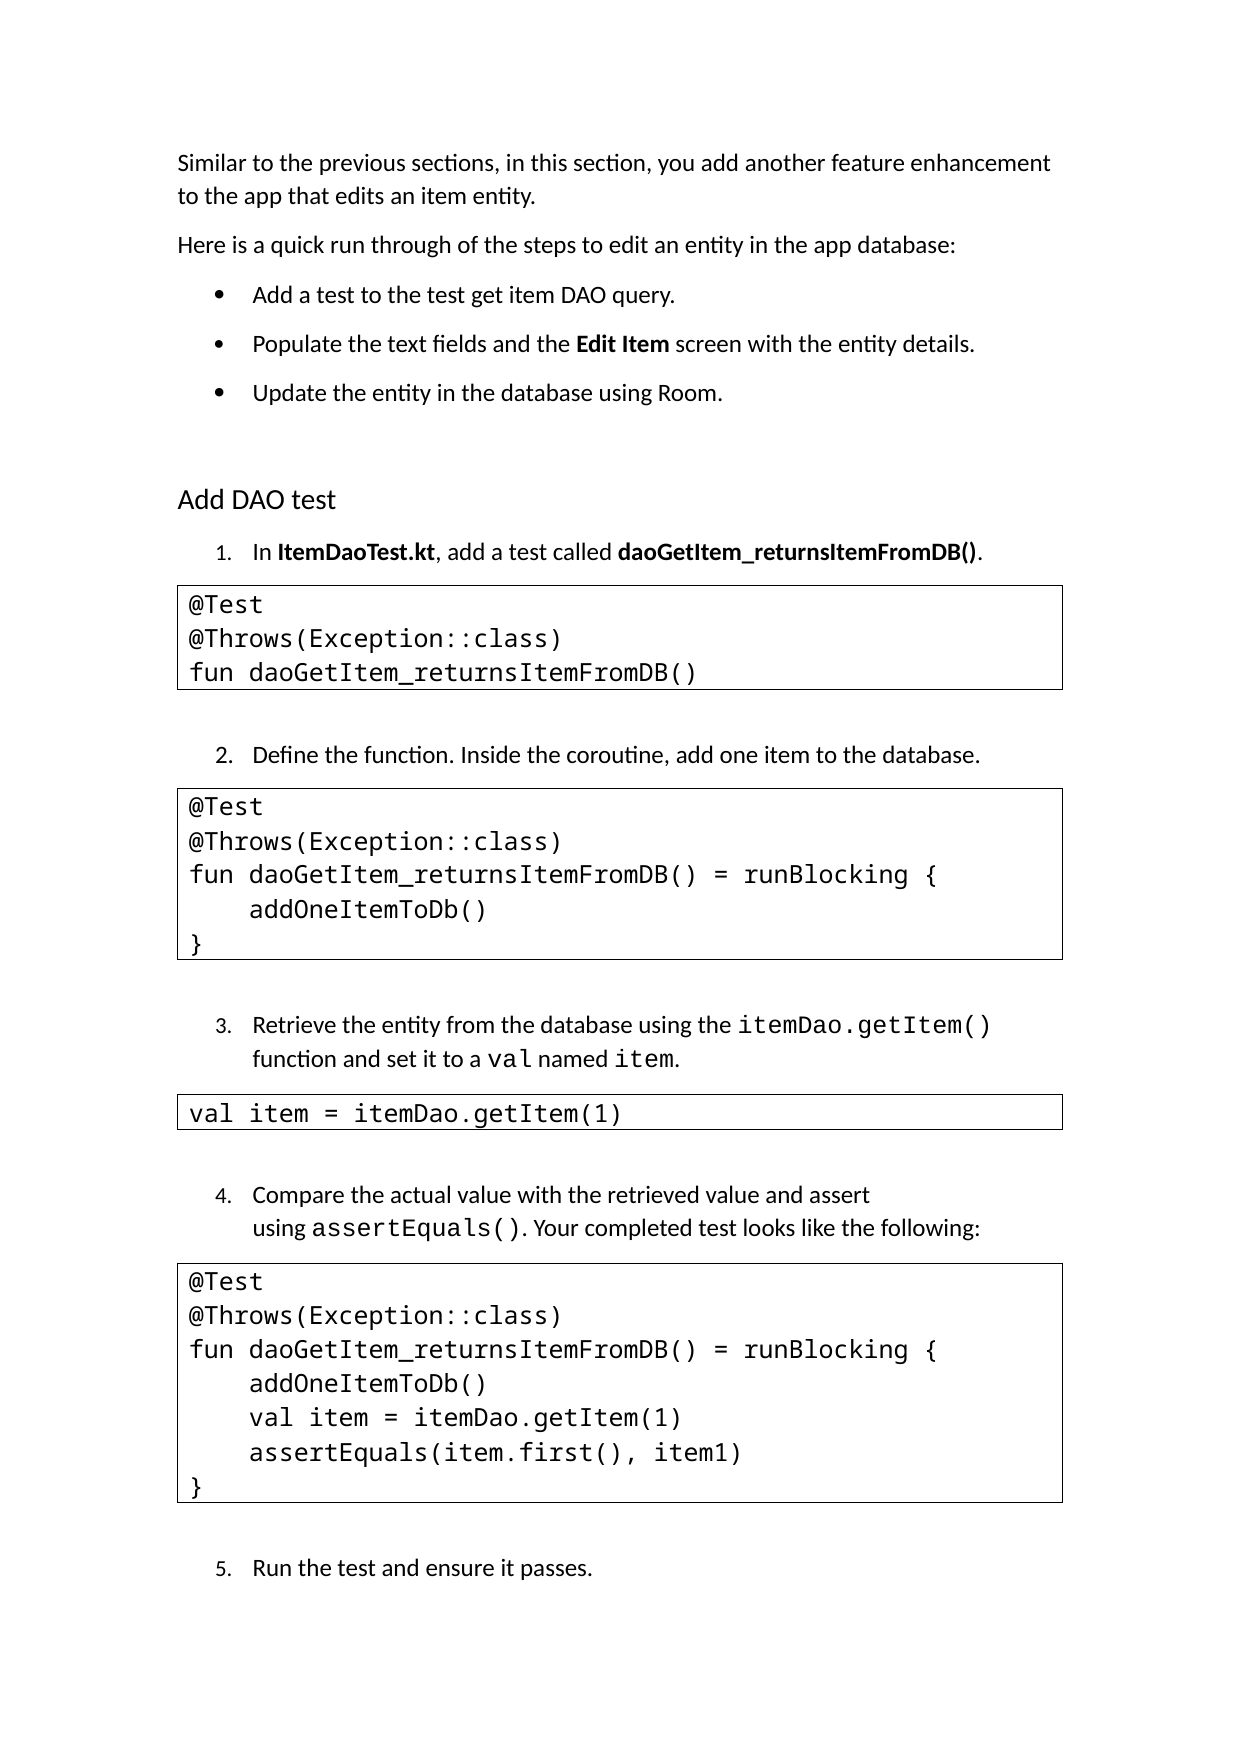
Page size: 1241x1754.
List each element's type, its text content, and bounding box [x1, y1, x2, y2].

list Add a test to the test get item DAO query. [215, 279, 1063, 309]
list In ItemDaoTest.kt, add a test called daoGetItem_returnsItemFromDB(). [215, 536, 1063, 566]
text Add DAO test [177, 481, 1063, 517]
text Similar to the previous sections, in this section, you add another feature enhancement to the app that edits an item entity. [177, 148, 1063, 211]
list Run the test and ensure it passes. [215, 1553, 1063, 1583]
list Populate the text fields and the Edit Item screen with the entity details. [215, 328, 1063, 358]
list Define the function. Inside the coroutine, add one item to the database. [215, 739, 1063, 769]
text Here is a quick run through of the steps to edit an entity in the app database: [177, 229, 1063, 260]
list Compare the actual value with the retrieved value and assert using assertEquals(). Your completed test looks like the following: [215, 1179, 1063, 1244]
list Update the entity in the database using Room. [215, 377, 1063, 408]
table_header @Test @Throws(Exception::class) fun daoGetItem_returnsItemFromDB() [178, 586, 1062, 688]
table_header val item = itemDao.getItem(1) [178, 1095, 1062, 1129]
table_header @Test @Throws(Exception::class) fun daoGetItem_returnsItemFromDB() = runBlocking { addOneItemToDb() } [178, 789, 1062, 959]
table_header @Test @Throws(Exception::class) fun daoGetItem_returnsItemFromDB() = runBlocking { addOneItemToDb() val item = itemDao.getItem(1) assertEquals(item.first(), item1) } [178, 1264, 1062, 1502]
list Retrieve the entity from the database using the itemDao.getItem() function and set it to a val named item. [215, 1010, 1063, 1075]
